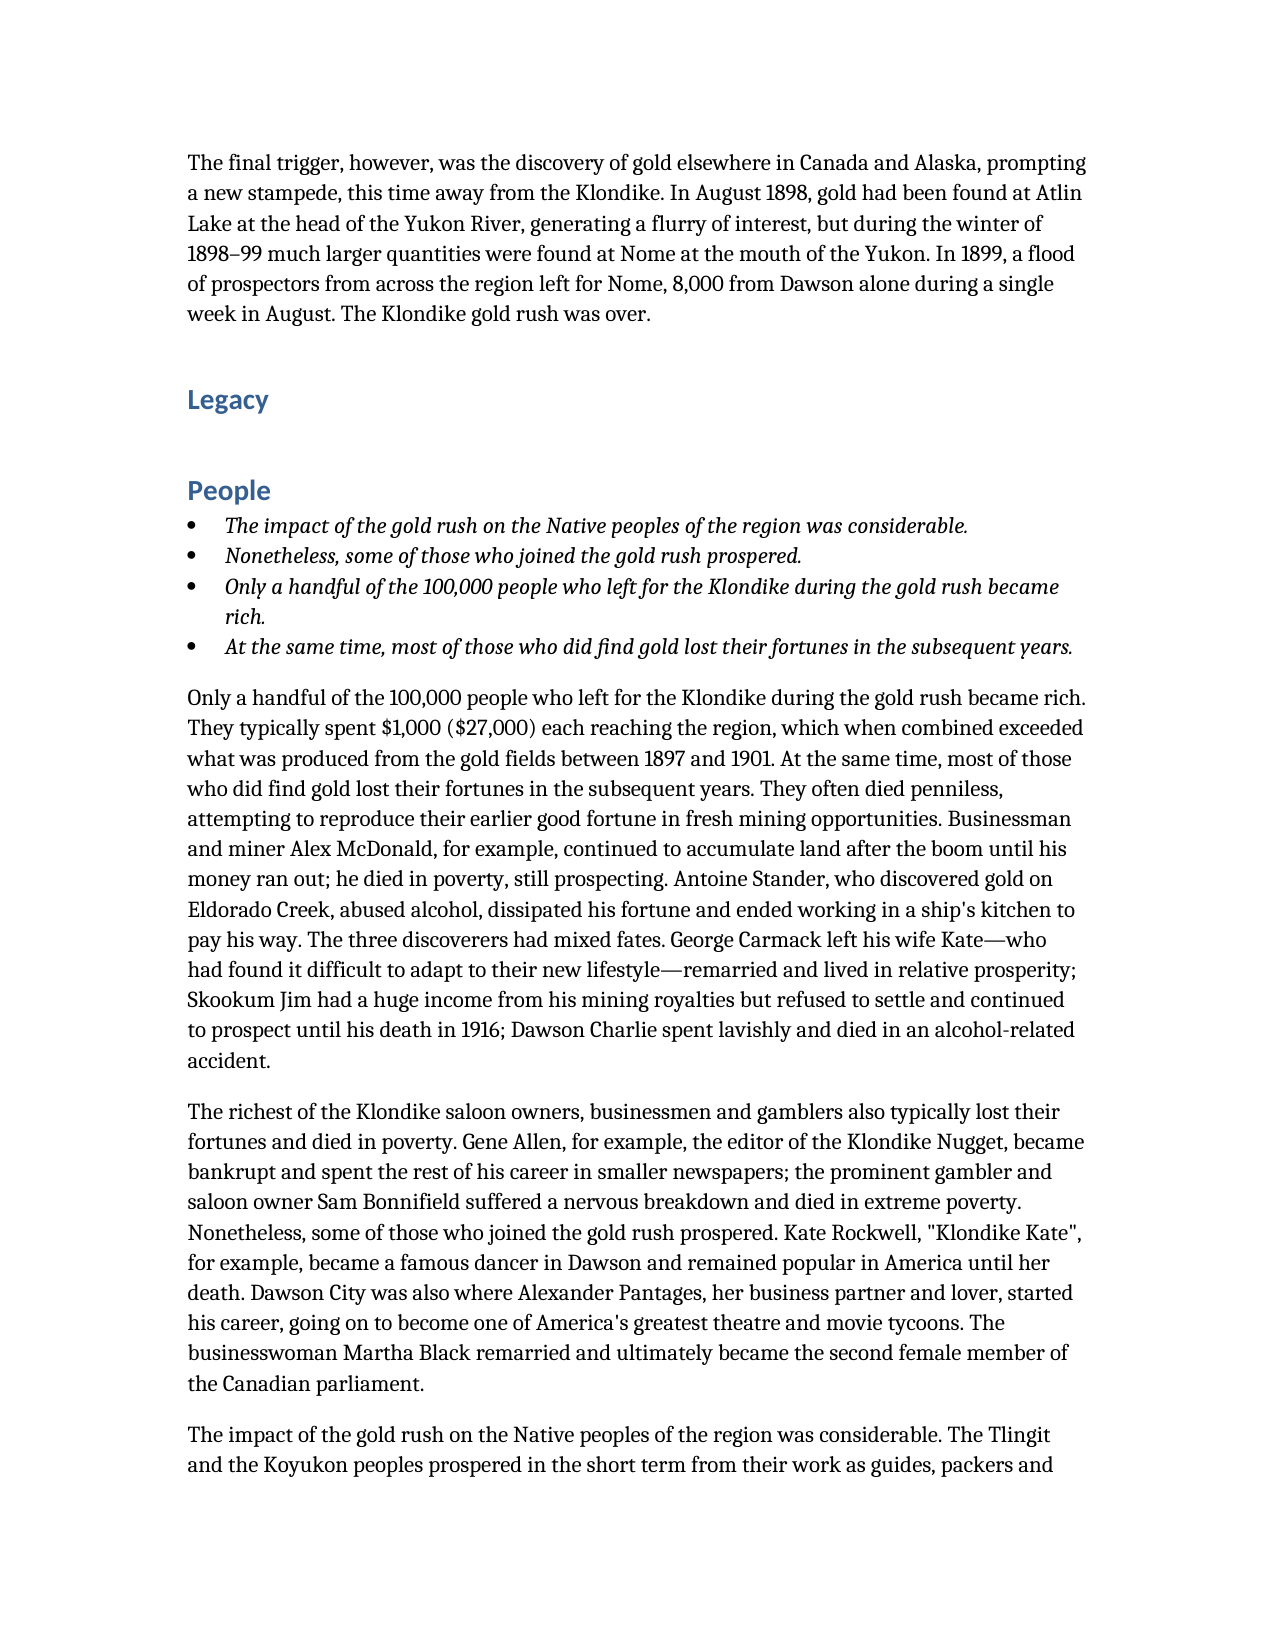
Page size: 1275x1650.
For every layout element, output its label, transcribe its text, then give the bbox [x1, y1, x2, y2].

text Only a handful of the 100,000 people who left for the Klondike during the gold rush became rich. They typically spent $1,000 ($27,000) each reaching the region, which when combined exceeded what was produced from the gold fields between 1897 and 1901. At the same time, most of those who did find gold lost their fortunes in the subsequent years. They often died penniless, attempting to reproduce their earlier good fortune in fresh mining opportunities. Businessman and miner Alex McDonald, for example, continued to accumulate land after the boom until his money ran out; he died in poverty, still prospecting. Antoine Stander, who discovered gold on Eldorado Creek, abused alcohol, dissipated his fortune and ended working in a ship's kitchen to pay his way. The three discoverers had mixed fates. George Carmack left his wife Kate—who had found it difficult to adapt to their new lifestyle—remarried and lived in relative prosperity; Skookum Jim had a huge income from his mining royalties but refused to settle and continued to prospect until his death in 1916; Dawson Charlie spent lavishly and died in an alcohol-related accident. [187, 685, 1087, 1074]
subtitle Legacy [187, 381, 1087, 417]
list Only a handful of the 100,000 people who left for the Klondike during the gold rush became rich. [187, 573, 1087, 630]
subtitle People [187, 472, 1087, 508]
list At the same time, most of those who did find gold lost their fortunes in the subsequent years. [187, 634, 1087, 660]
text The final trigger, however, was the discovery of gold elsewhere in Canada and Alaska, prompting a new stampede, this time away from the Klondike. In August 1898, gold had been found at Atlin Lake at the head of the Yukon River, generating a flurry of interest, but during the winter of 1898–99 much larger quantities were found at Nome at the mouth of the Yukon. In 1899, a flood of prospectors from across the region left for Nome, 8,000 from Dawson alone during a single week in August. The Klondike gold rush was over. [187, 150, 1087, 327]
text The richest of the Klondike saloon owners, businessmen and gamblers also typically lost their fortunes and died in poverty. Gene Allen, for example, the editor of the Klondike Nugget, became bankrupt and spent the rest of his career in smaller newspapers; the prominent gambler and saloon owner Sam Bonnifield suffered a nervous breakdown and died in extreme poverty. Nonetheless, some of those who joined the gold rush prospered. Kate Rockwell, "Klondike Kate", for example, became a famous dancer in Dawson and remained popular in America until her death. Dawson City was also where Alexander Pantages, her business partner and lover, started his career, going on to become one of America's greatest theatre and movie tycoons. The businesswoman Martha Black remarried and ultimately became the second female member of the Canadian parliament. [187, 1098, 1087, 1397]
text The impact of the gold rush on the Native peoples of the region was considerable. The Tlingit and the Koyukon peoples prospered in the short term from their work as guides, packers and [187, 1421, 1087, 1478]
list Nonetheless, some of those who joined the gold rush prospered. [187, 543, 1087, 570]
list The impact of the gold rush on the Native peoples of the region was considerable. [187, 513, 1087, 539]
